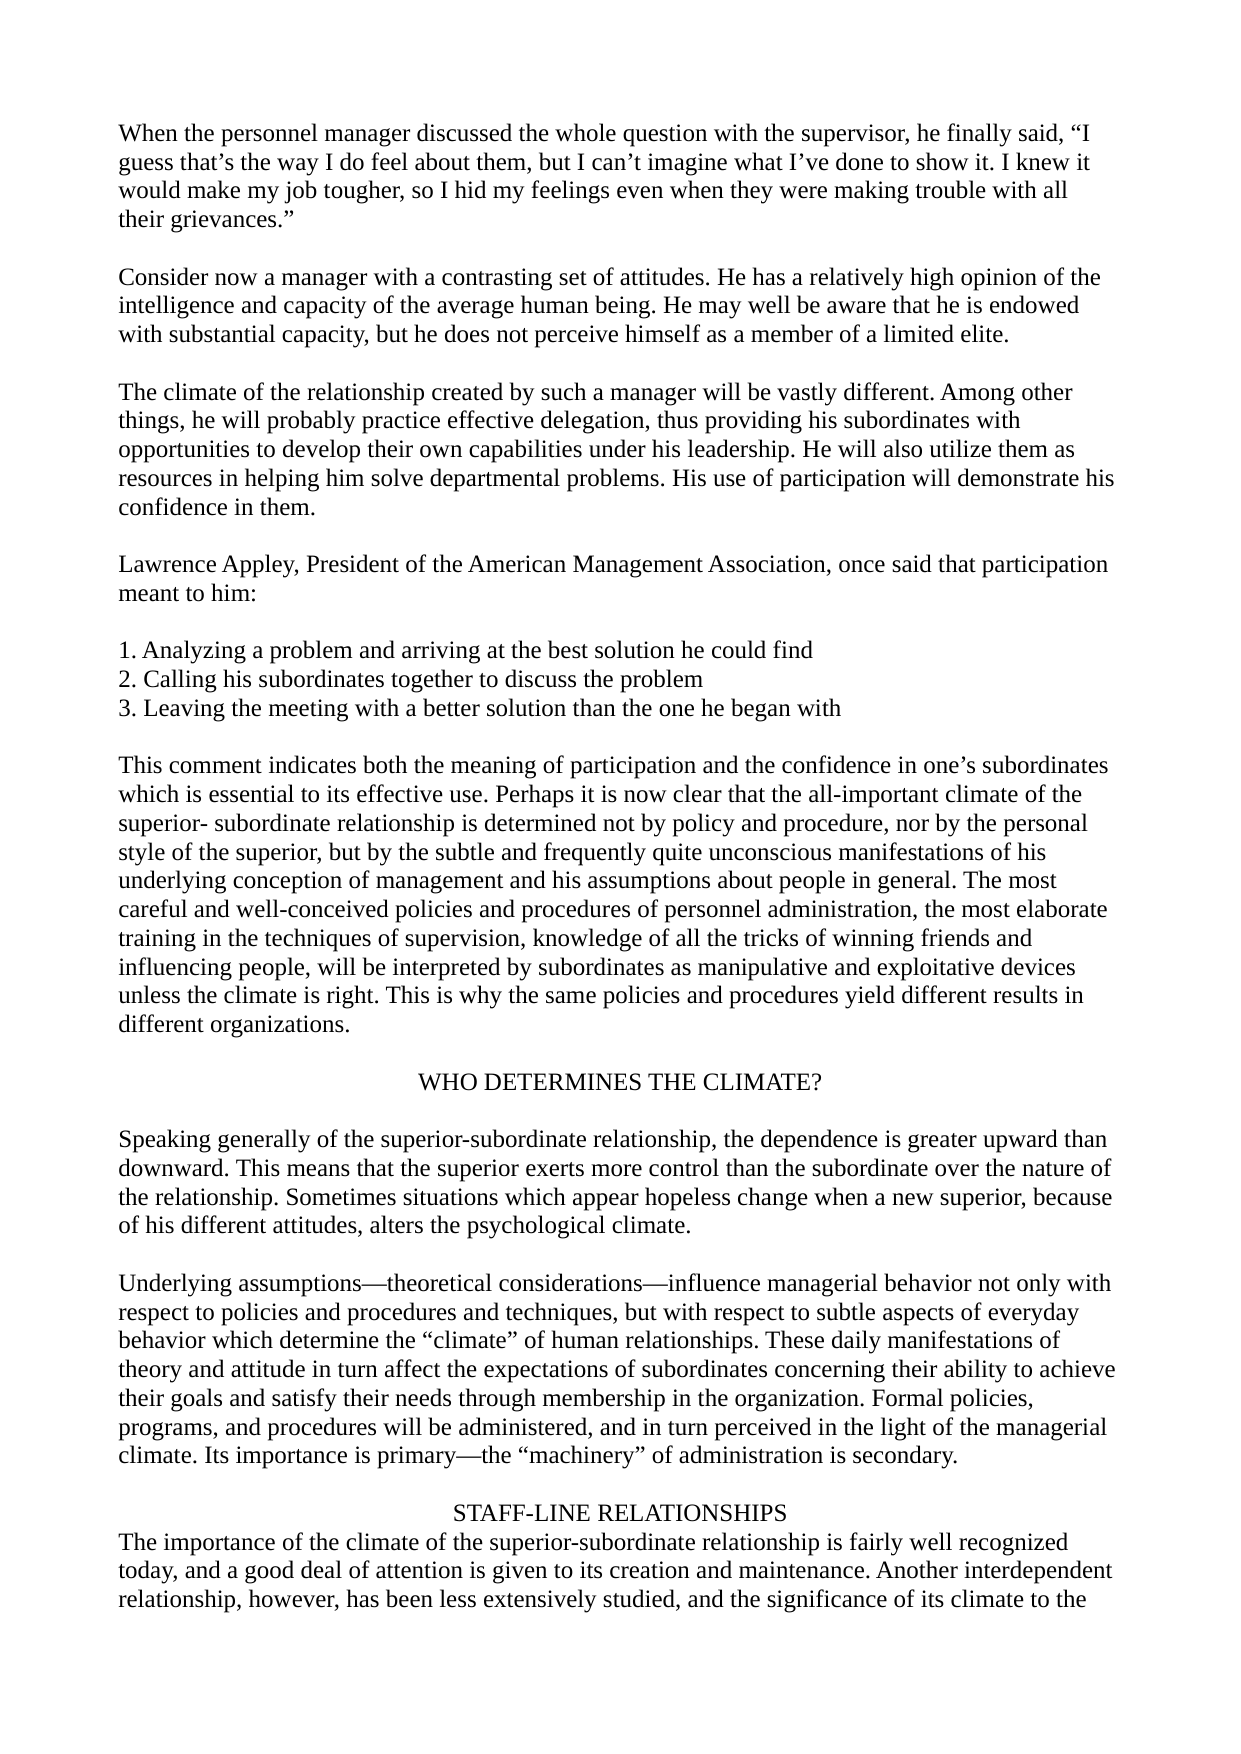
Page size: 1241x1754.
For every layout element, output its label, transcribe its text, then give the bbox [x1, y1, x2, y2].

text 1. Analyzing a problem and arriving at the best solution he could find [118, 636, 1122, 664]
text their grievances.” [118, 204, 1122, 233]
text 2. Calling his subordinates together to discuss the problem [118, 664, 1122, 693]
text Consider now a manager with a contrasting set of attitudes. He has a relatively high opinion of the intelligence and capacity of the average human being. He may well be aware that he is endowed with substantial capacity, but he does not perceive himself as a member of a limited elite. [118, 262, 1122, 348]
text This comment indicates both the meaning of participation and the confidence in one’s subordinates which is essential to its effective use. Perhaps it is now clear that the all-important climate of the superior- subordinate relationship is determined not by policy and procedure, nor by the personal style of the superior, but by the subtle and frequently quite unconscious manifestations of his underlying conception of management and his assumptions about people in general. The most careful and well-conceived policies and procedures of personnel administration, the most elaborate training in the techniques of supervision, knowledge of all the tricks of winning friends and influencing people, will be interpreted by subordinates as manipulative and exploitative devices unless the climate is right. This is why the same policies and procedures yield different results in different organizations. [118, 751, 1122, 1038]
text Underlying assumptions—theoretical considerations—influence managerial behavior not only with respect to policies and procedures and techniques, but with respect to subtle aspects of everyday behavior which determine the “climate” of human relationships. These daily manifestations of theory and attitude in turn affect the expectations of subordinates concerning their ability to achieve their goals and satisfy their needs through membership in the organization. Formal policies, programs, and procedures will be administered, and in turn perceived in the light of the managerial climate. Its importance is primary—the “machinery” of administration is secondary. [118, 1268, 1122, 1469]
text 3. Leaving the meeting with a better solution than the one he began with [118, 693, 1122, 722]
text The climate of the relationship created by such a manager will be vastly different. Among other things, he will probably practice effective delegation, thus providing his subordinates with opportunities to develop their own capabilities under his leadership. He will also utilize them as resources in helping him solve departmental problems. His use of participation will demonstrate his confidence in them. [118, 377, 1122, 521]
text STAFF-LINE RELATIONSHIPS [118, 1498, 1122, 1527]
text When the personnel manager discussed the whole question with the supervisor, he finally said, “I guess that’s the way I do feel about them, but I can’t imagine what I’ve done to show it. I knew it would make my job tougher, so I hid my feelings even when they were making trouble with all [118, 118, 1122, 204]
text Lawrence Appley, President of the American Management Association, once said that participation meant to him: [118, 549, 1122, 607]
text Speaking generally of the superior-subordinate relationship, the dependence is greater upward than downward. This means that the superior exerts more control than the subordinate over the nature of the relationship. Sometimes situations which appear hopeless change when a new superior, because of his different attitudes, alters the psychological climate. [118, 1124, 1122, 1239]
text WHO DETERMINES THE CLIMATE? [118, 1067, 1122, 1096]
text The importance of the climate of the superior-subordinate relationship is fairly well recognized today, and a good deal of attention is given to its creation and maintenance. Another interdependent relationship, however, has been less extensively studied, and the significance of its climate to the [118, 1527, 1122, 1613]
